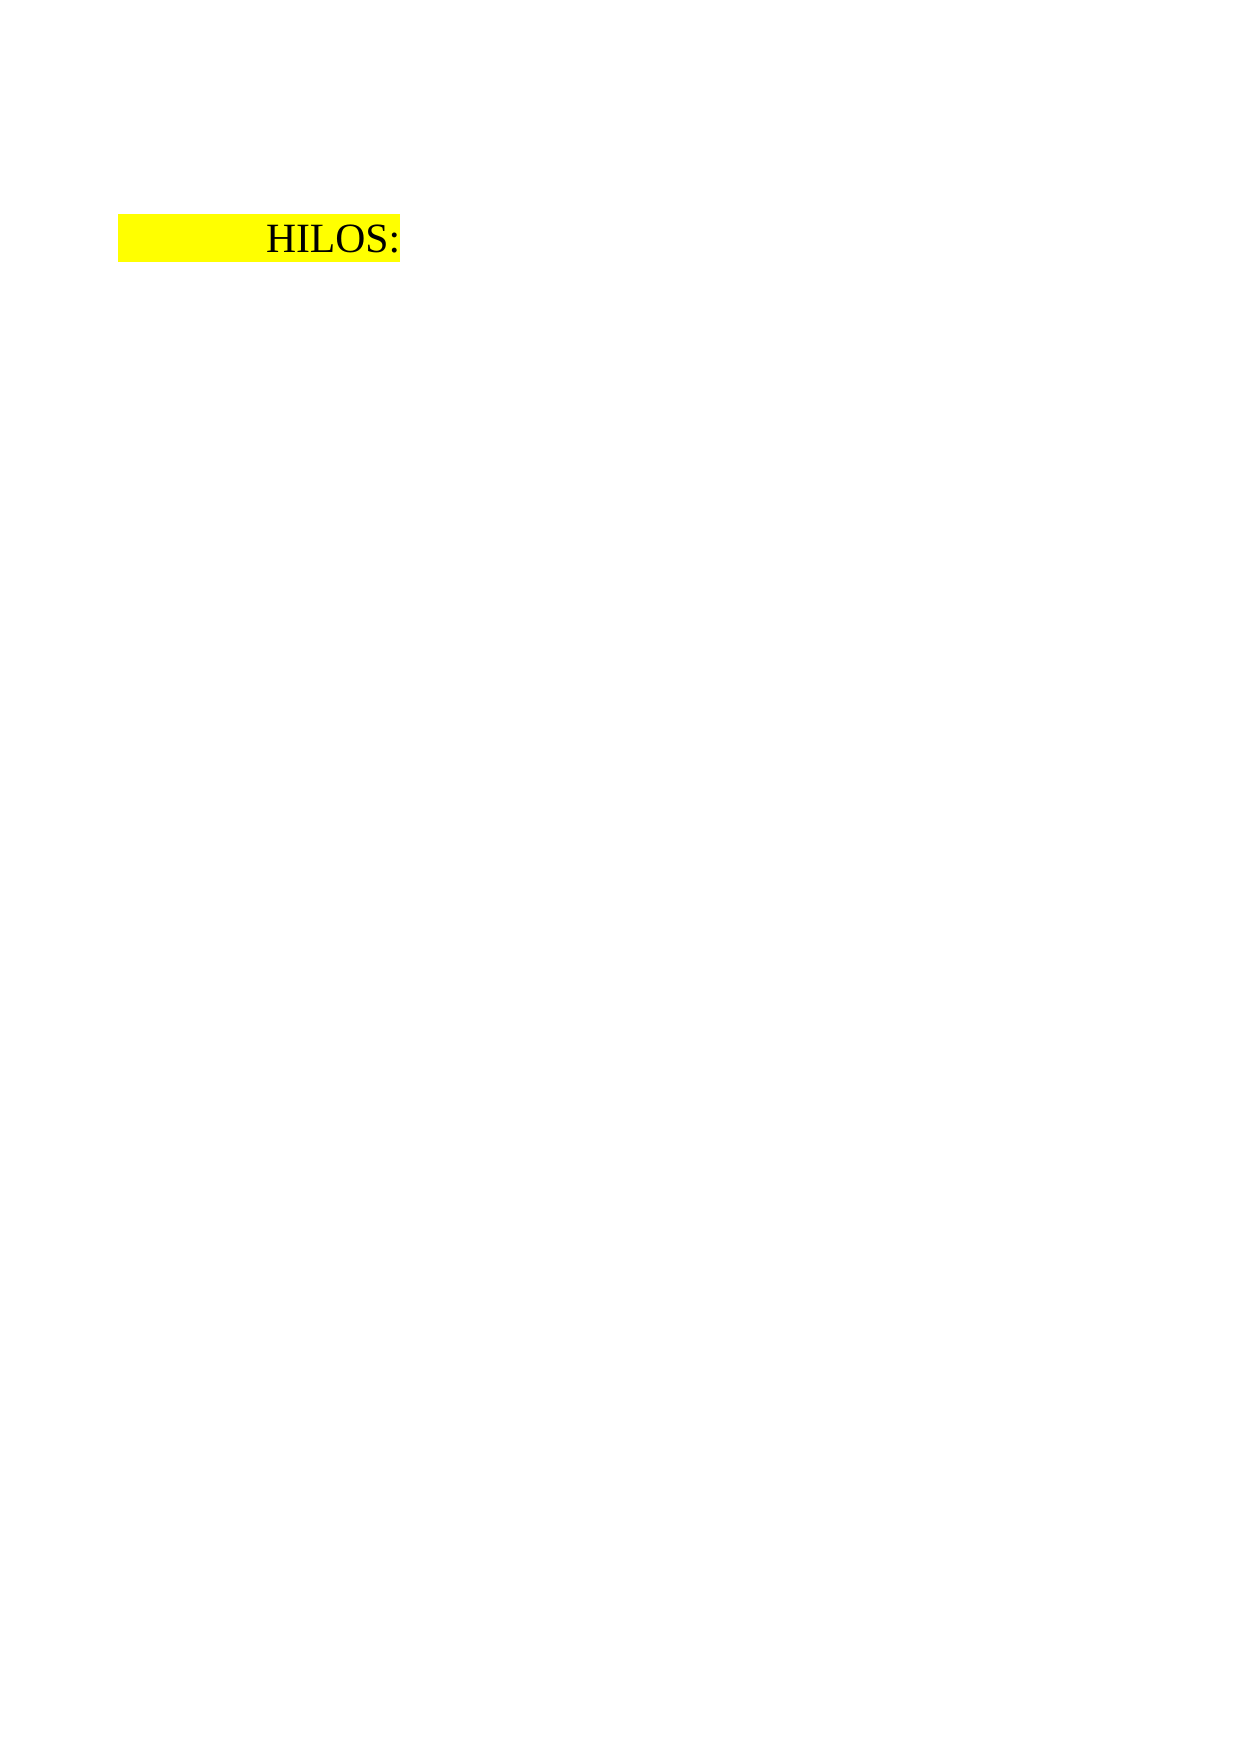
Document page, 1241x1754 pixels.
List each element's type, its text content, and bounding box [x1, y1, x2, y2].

text HILOS: [118, 214, 1122, 262]
